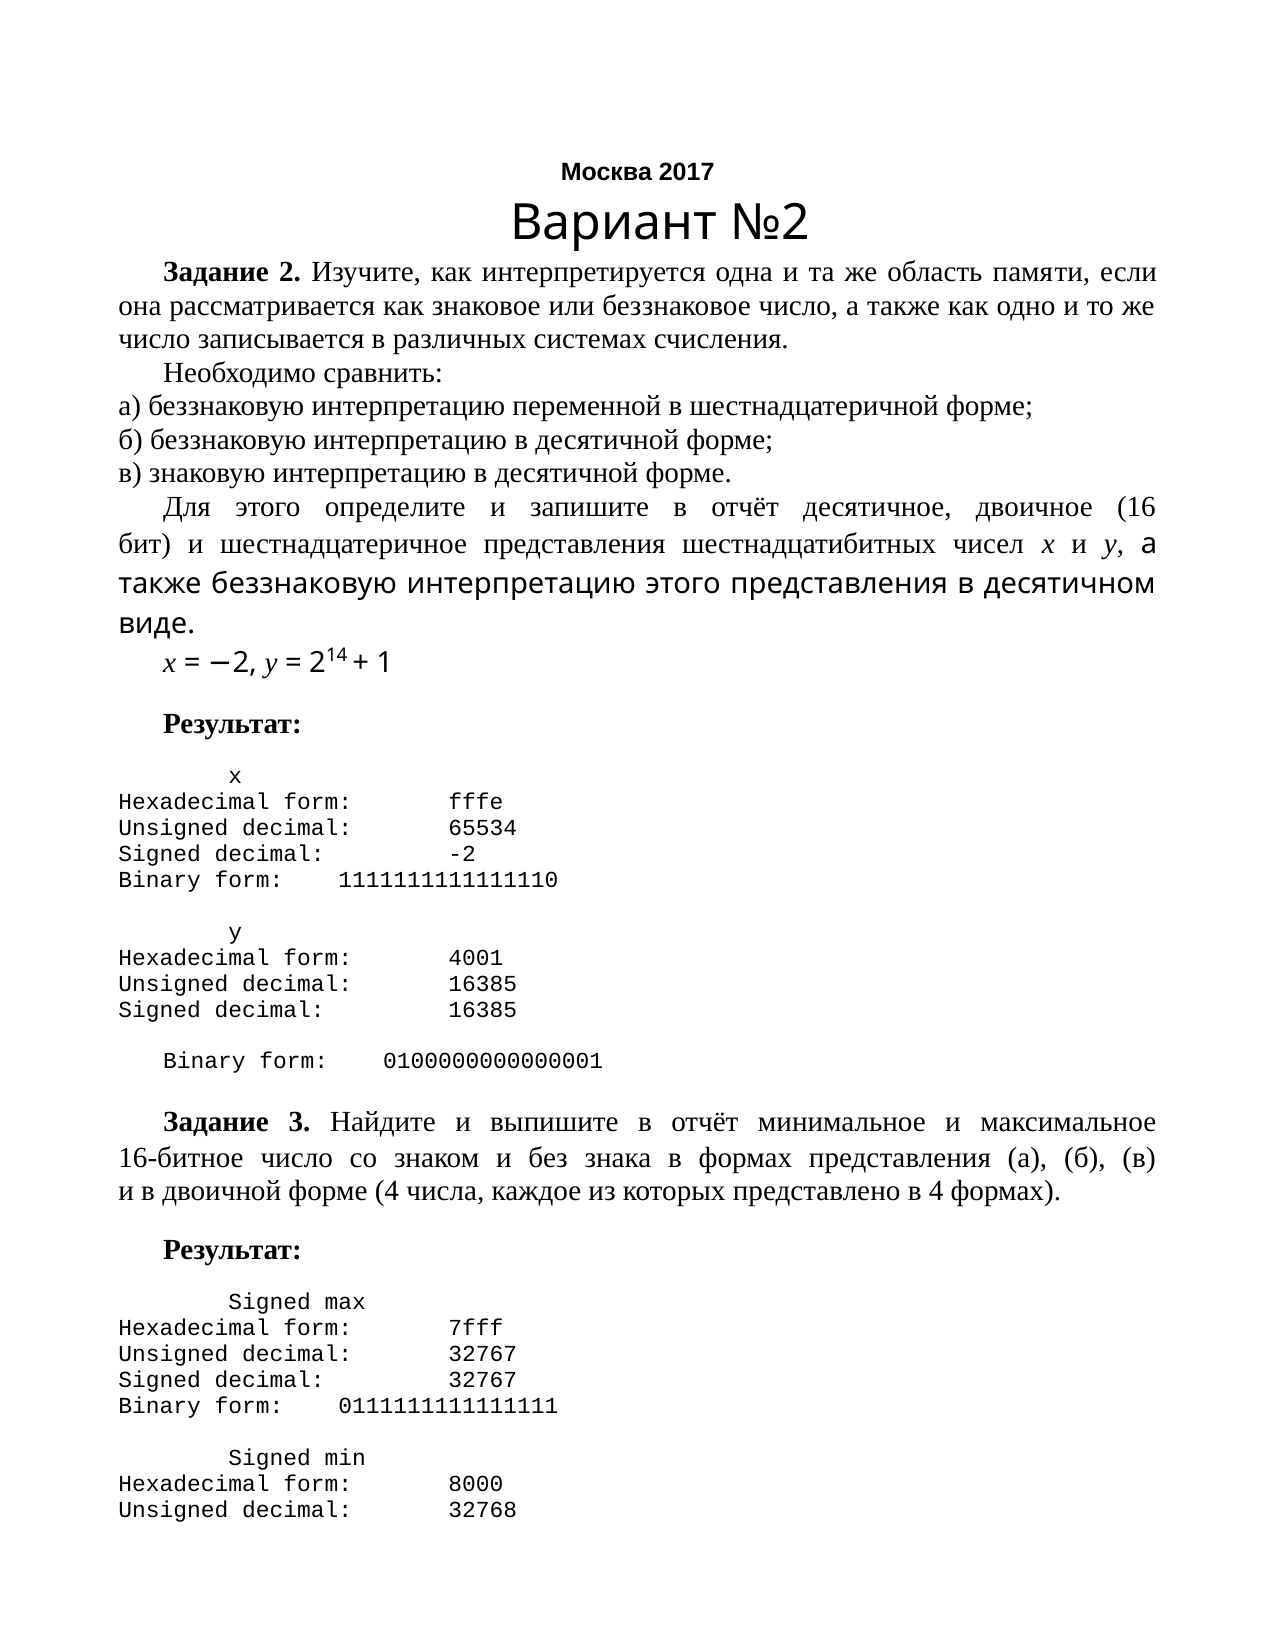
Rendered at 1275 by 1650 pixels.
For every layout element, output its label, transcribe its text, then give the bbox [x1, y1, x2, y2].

text Hexadecimal form: 8000 [118, 1472, 1157, 1498]
text x [118, 765, 1157, 791]
text Binary form: 1111111111111110 [118, 868, 1157, 894]
text Вариант №2 [118, 186, 1157, 254]
text Binary form: 0111111111111111 [118, 1394, 1157, 1420]
text Hexadecimal form: fffe [118, 791, 1157, 817]
text Binary form: 0100000000000001 [118, 1049, 1157, 1075]
text Hexadecimal form: 7fff [118, 1316, 1157, 1342]
text Результат: [118, 706, 1157, 740]
text Signed min [118, 1446, 1157, 1472]
text Hexadecimal form: 4001 [118, 946, 1157, 972]
text Unsigned decimal: 16385 [118, 972, 1157, 998]
text y [118, 920, 1157, 946]
text Signed decimal: 16385 [118, 998, 1157, 1024]
text Москва 2017 [118, 157, 1157, 186]
text Необходимо сравнить: [118, 355, 1157, 388]
text Задание 3. Найдите и выпишите в отчёт минимальное и максимальное 16-битное число со знаком и без знака в формах представления (а), (б), (в) и в двоичной форме (4 числа, каждое из которых представлено в 4 формах). [118, 1100, 1157, 1207]
text x = −2, y = 214 + 1 [118, 642, 1157, 681]
text в) знаковую интерпретацию в десятичной форме. [118, 455, 1157, 489]
text Результат: [118, 1232, 1157, 1265]
text Signed decimal: -2 [118, 843, 1157, 868]
text Signed decimal: 32767 [118, 1368, 1157, 1394]
text Unsigned decimal: 32767 [118, 1342, 1157, 1368]
text Unsigned decimal: 32768 [118, 1498, 1157, 1524]
text Для этого определите и запишите в отчёт десятичное, двоичное (16 бит) и шестнадцатеричное представления шестнадцатибитных чисел x и y, а также беззнаковую интерпретацию этого представления в десятичном виде. [118, 489, 1157, 642]
text а) беззнаковую интерпретацию переменной в шестнадцатеричной форме; [118, 388, 1157, 422]
text Signed max [118, 1290, 1157, 1316]
text б) беззнаковую интерпретацию в десятичной форме; [118, 422, 1157, 455]
text Задание 2. Изучите, как интерпретируется одна и та же область памя­ти, если она рассматривается как знаковое или беззнаковое число, а также как одно и то же число записывается в различных системах счисления. [118, 254, 1157, 355]
text Unsigned decimal: 65534 [118, 817, 1157, 843]
